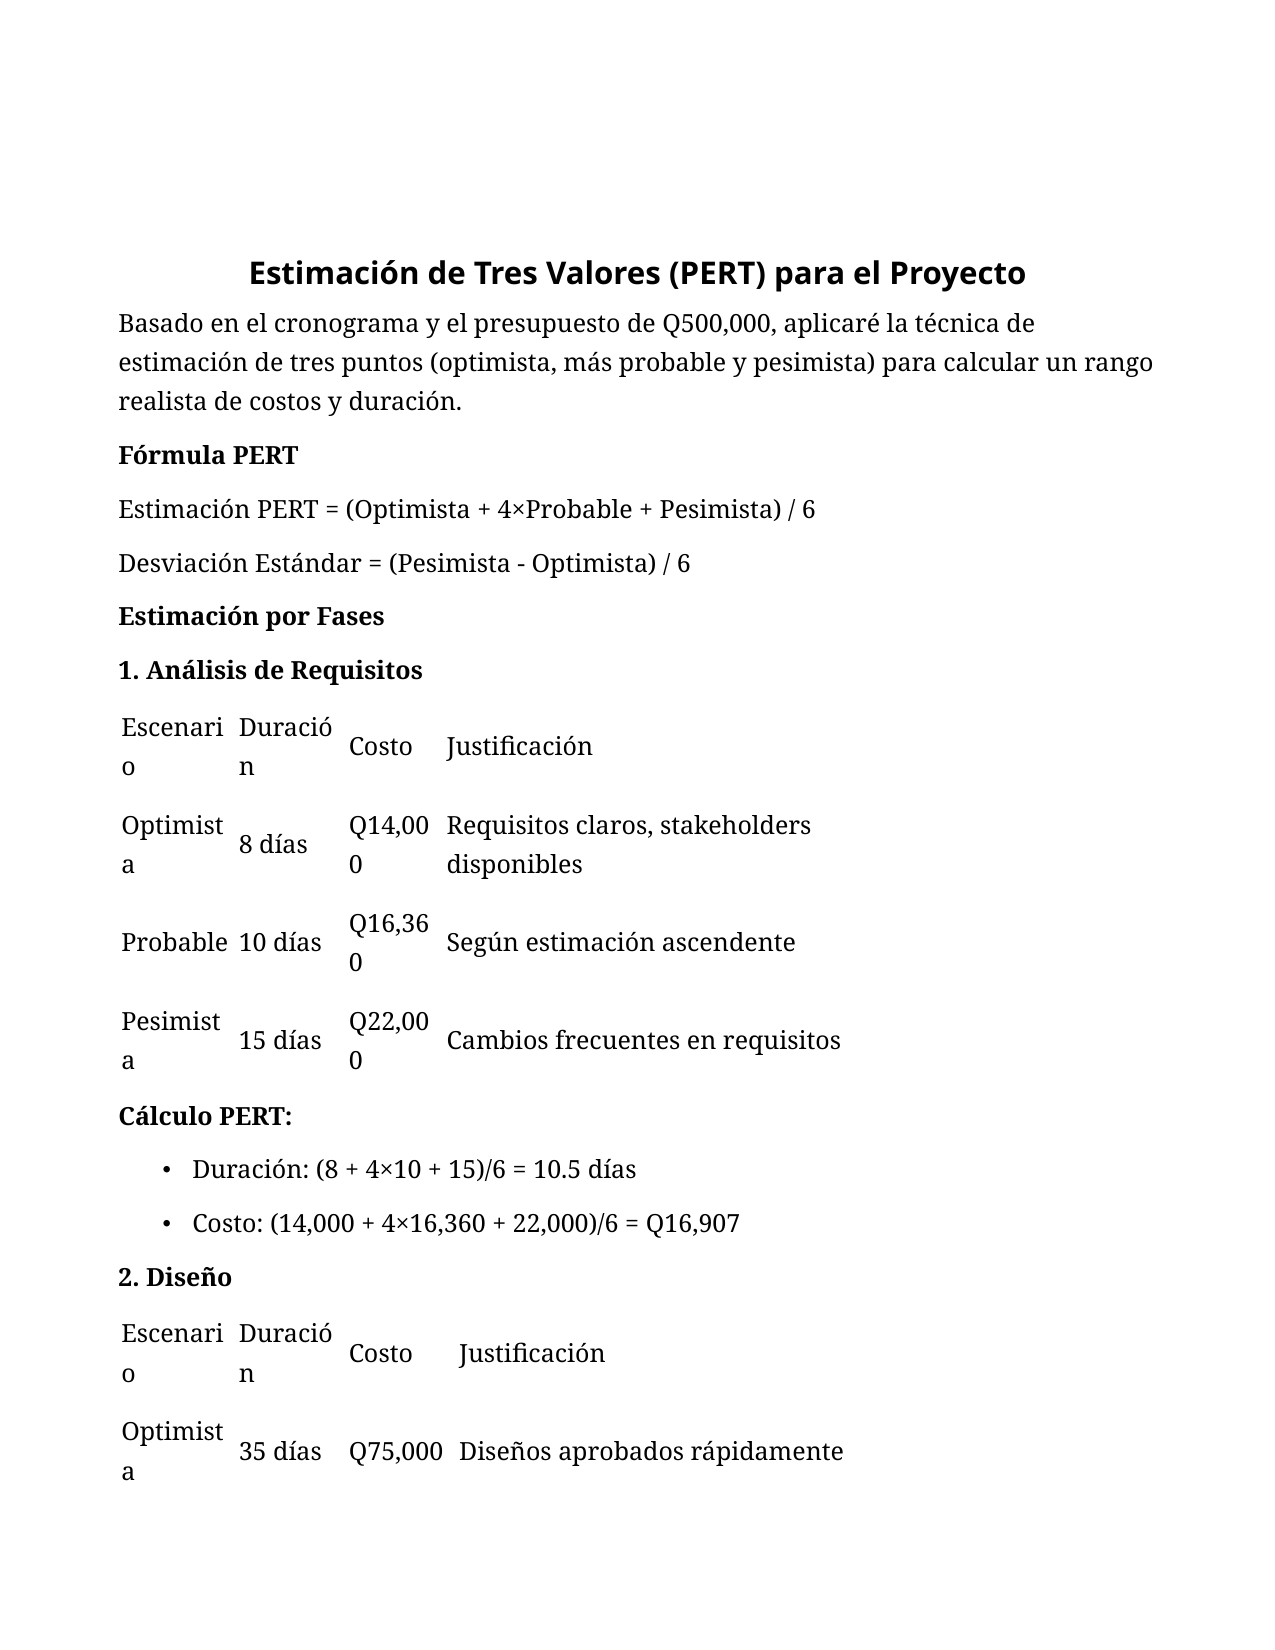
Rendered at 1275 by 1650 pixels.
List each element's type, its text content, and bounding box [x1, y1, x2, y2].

table_cell Q22,000 [346, 1000, 443, 1098]
table_header Costo [346, 1313, 456, 1411]
table_header Costo [346, 707, 443, 804]
table_header Escenario [118, 707, 236, 804]
text Desviación Estándar = (Pesimista - Optimista) / 6 [118, 545, 1157, 579]
table_cell 8 días [236, 805, 346, 902]
text Cálculo PERT: [118, 1098, 1157, 1132]
text 1. Análisis de Requisitos [118, 653, 1157, 687]
list Costo: (14,000 + 4×16,360 + 22,000)/6 = Q16,907 [162, 1206, 1157, 1240]
table_cell Optimista [118, 1411, 236, 1509]
text Basado en el cronograma y el presupuesto de Q500,000, aplicaré la técnica de estimación de tres puntos (optimista, más probable y pesimista) para calcular un rango realista de costos y duración. [118, 306, 1157, 418]
list Duración: (8 + 4×10 + 15)/6 = 10.5 días [162, 1152, 1157, 1186]
table_cell Probable [118, 903, 236, 1000]
table_cell 35 días [236, 1411, 346, 1509]
text Estimación por Fases [118, 599, 1157, 633]
table_cell Cambios frecuentes en requisitos [444, 1000, 874, 1098]
text Fórmula PERT [118, 438, 1157, 472]
table_header Duración [236, 1313, 346, 1411]
table_header Justificación [444, 707, 874, 804]
table_cell Pesimista [118, 1000, 236, 1098]
table_cell Diseños aprobados rápidamente [456, 1411, 920, 1509]
table_cell 15 días [236, 1000, 346, 1098]
table_cell 10 días [236, 903, 346, 1000]
table_cell Requisitos claros, stakeholders disponibles [444, 805, 874, 902]
table_header Escenario [118, 1313, 236, 1411]
table_cell Q14,000 [346, 805, 443, 902]
table_header Justificación [456, 1313, 920, 1411]
text 2. Diseño [118, 1259, 1157, 1293]
table_cell Q75,000 [346, 1411, 456, 1509]
text Estimación PERT = (Optimista + 4×Probable + Pesimista) / 6 [118, 492, 1157, 526]
table_header Duración [236, 707, 346, 804]
table_cell Según estimación ascendente [444, 903, 874, 1000]
table_cell Optimista [118, 805, 236, 902]
subtitle Estimación de Tres Valores (PERT) para el Proyecto [118, 251, 1157, 293]
table_cell Q16,360 [346, 903, 443, 1000]
